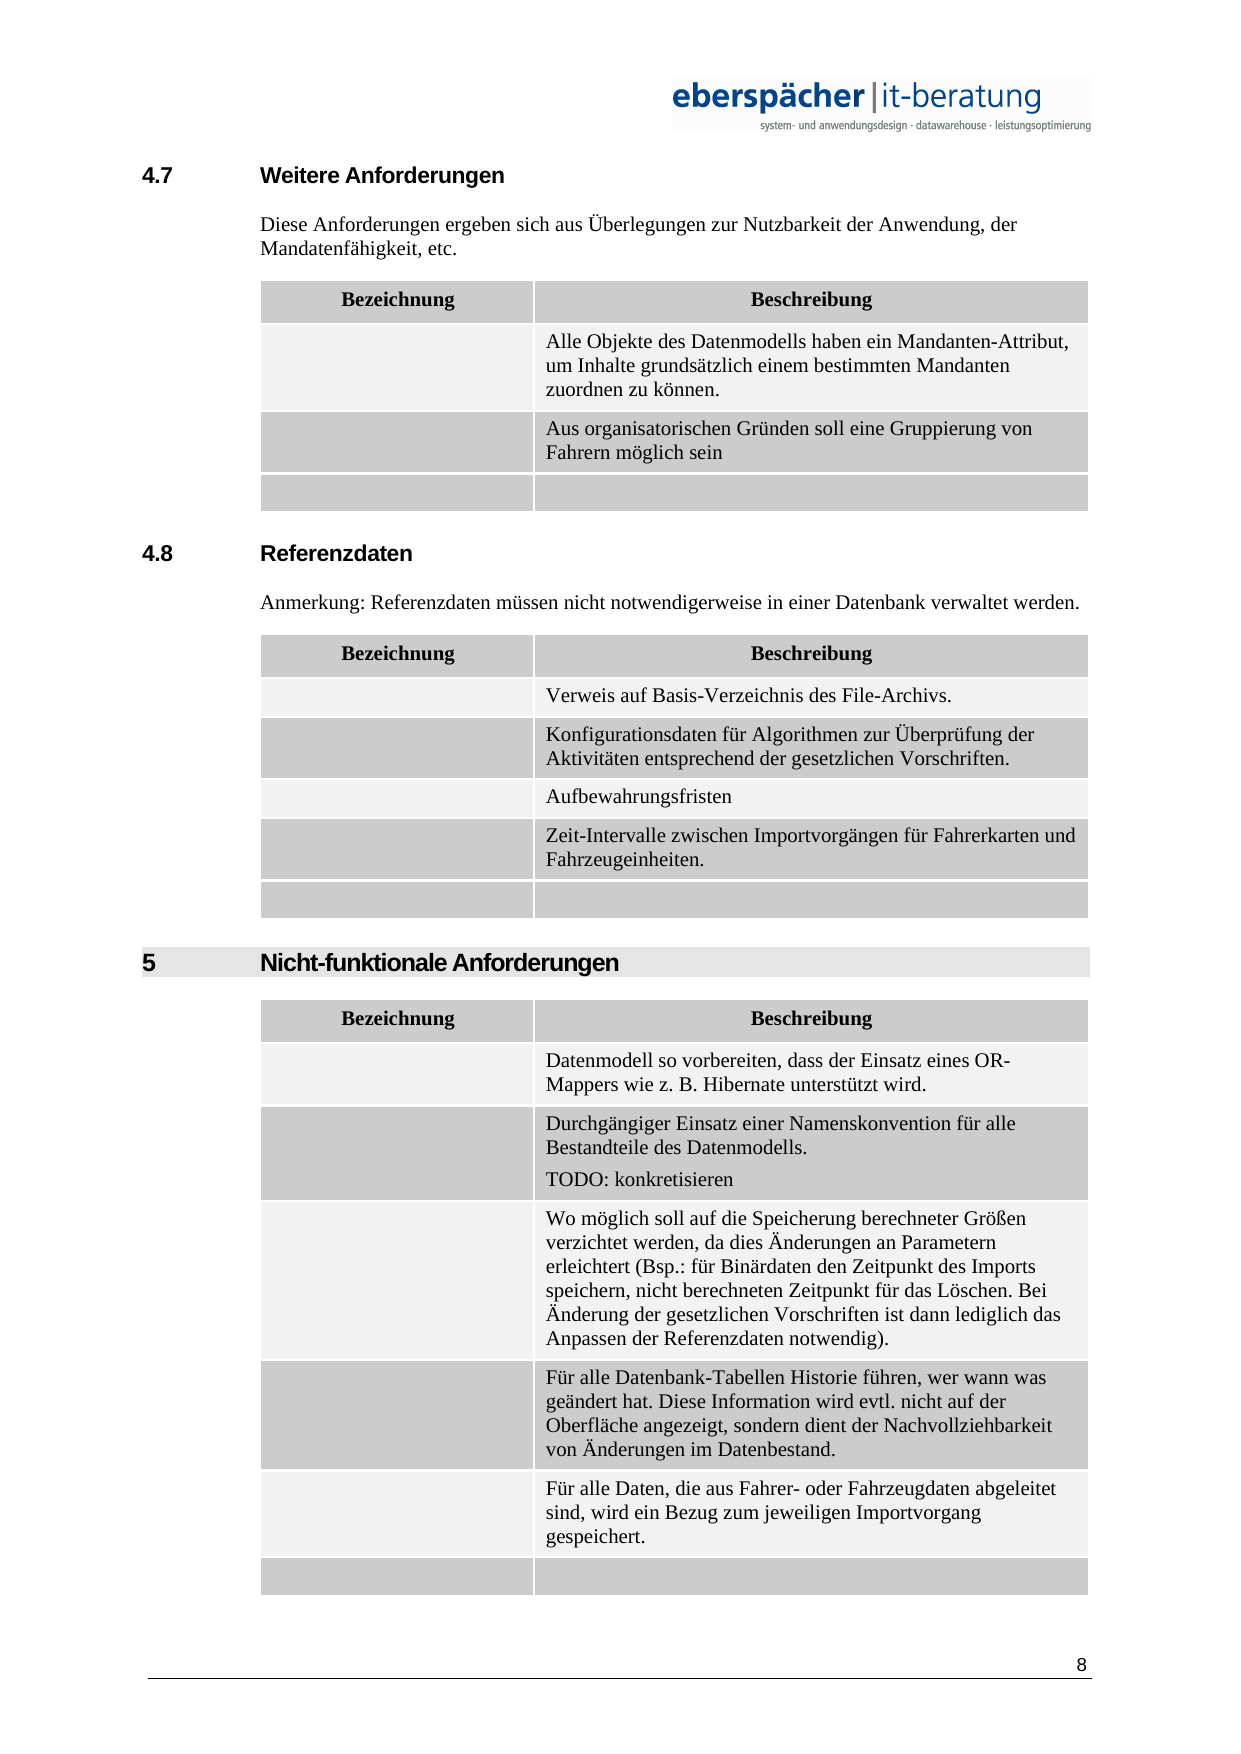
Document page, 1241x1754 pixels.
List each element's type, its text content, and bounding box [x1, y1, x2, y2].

table_header Bezeichnung [261, 281, 533, 323]
table_cell [535, 1558, 1088, 1595]
table_cell [261, 819, 533, 879]
table_cell [261, 1472, 533, 1556]
table_cell [261, 412, 533, 472]
table_cell Durchgängiger Einsatz einer Namenskonvention für alle Bestandteile des Datenmodells. TODO: konkretisieren [535, 1107, 1088, 1200]
table_cell [261, 1361, 533, 1469]
table_header Beschreibung [535, 635, 1088, 677]
table_cell [535, 882, 1088, 918]
table_cell Für alle Datenbank-Tabellen Historie führen, wer wann was geändert hat. Diese Information wird evtl. nicht auf der Oberfläche angezeigt, sondern dient der Nachvollziehbarkeit von Änderungen im Datenbestand. [535, 1361, 1088, 1469]
table_cell [261, 475, 533, 511]
table_cell [261, 718, 533, 778]
table_cell Aufbewahrungsfristen [535, 780, 1088, 817]
subtitle Weitere Anforderungen [142, 162, 1090, 189]
table_cell [261, 1558, 533, 1595]
table_cell [261, 1044, 533, 1104]
table_cell [261, 1107, 533, 1200]
table_cell [261, 679, 533, 716]
table_cell [261, 325, 533, 410]
picture [672, 76, 1091, 132]
table_cell Datenmodell so vorbereiten, dass der Einsatz eines OR-Mappers wie z. B. Hibernate unterstützt wird. [535, 1044, 1088, 1104]
table_header Bezeichnung [261, 635, 533, 677]
table_cell Alle Objekte des Datenmodells haben ein Mandanten-Attribut, um Inhalte grundsätzlich einem bestimmten Mandanten zuordnen zu können. [535, 325, 1088, 410]
table_cell Zeit-Intervalle zwischen Importvorgängen für Fahrerkarten und Fahrzeugeinheiten. [535, 819, 1088, 879]
table_header Beschreibung [535, 1000, 1088, 1042]
table_cell Verweis auf Basis-Verzeichnis des File-Archivs. [535, 679, 1088, 716]
table_cell Konfigurationsdaten für Algorithmen zur Überprüfung der Aktivitäten entsprechend der gesetzlichen Vorschriften. [535, 718, 1088, 778]
table_header Bezeichnung [261, 1000, 533, 1042]
table_cell Aus organisatorischen Gründen soll eine Gruppierung von Fahrern möglich sein [535, 412, 1088, 472]
subtitle Referenzdaten [142, 540, 1090, 567]
table_cell Wo möglich soll auf die Speicherung berechneter Größen verzichtet werden, da dies Änderungen an Parametern erleichtert (Bsp.: für Binärdaten den Zeitpunkt des Imports speichern, nicht berechneten Zeitpunkt für das Löschen. Bei Änderung der gesetzlichen Vorschriften ist dann lediglich das Anpassen der Referenzdaten notwendig). [535, 1202, 1088, 1359]
text Diese Anforderungen ergeben sich aus Überlegungen zur Nutzbarkeit der Anwendung, der Mandatenfähigkeit, etc. [260, 212, 1090, 260]
table_header Beschreibung [535, 281, 1088, 323]
table_cell Für alle Daten, die aus Fahrer- oder Fahrzeugdaten abgeleitet sind, wird ein Bezug zum jeweiligen Importvorgang gespeichert. [535, 1472, 1088, 1556]
table_cell [261, 780, 533, 817]
table_cell [535, 475, 1088, 511]
table_cell [261, 1202, 533, 1359]
text Anmerkung: Referenzdaten müssen nicht notwendigerweise in einer Datenbank verwaltet werden. [260, 589, 1090, 614]
table_cell [261, 882, 533, 918]
subtitle Nicht-funktionale Anforderungen [142, 947, 1090, 977]
